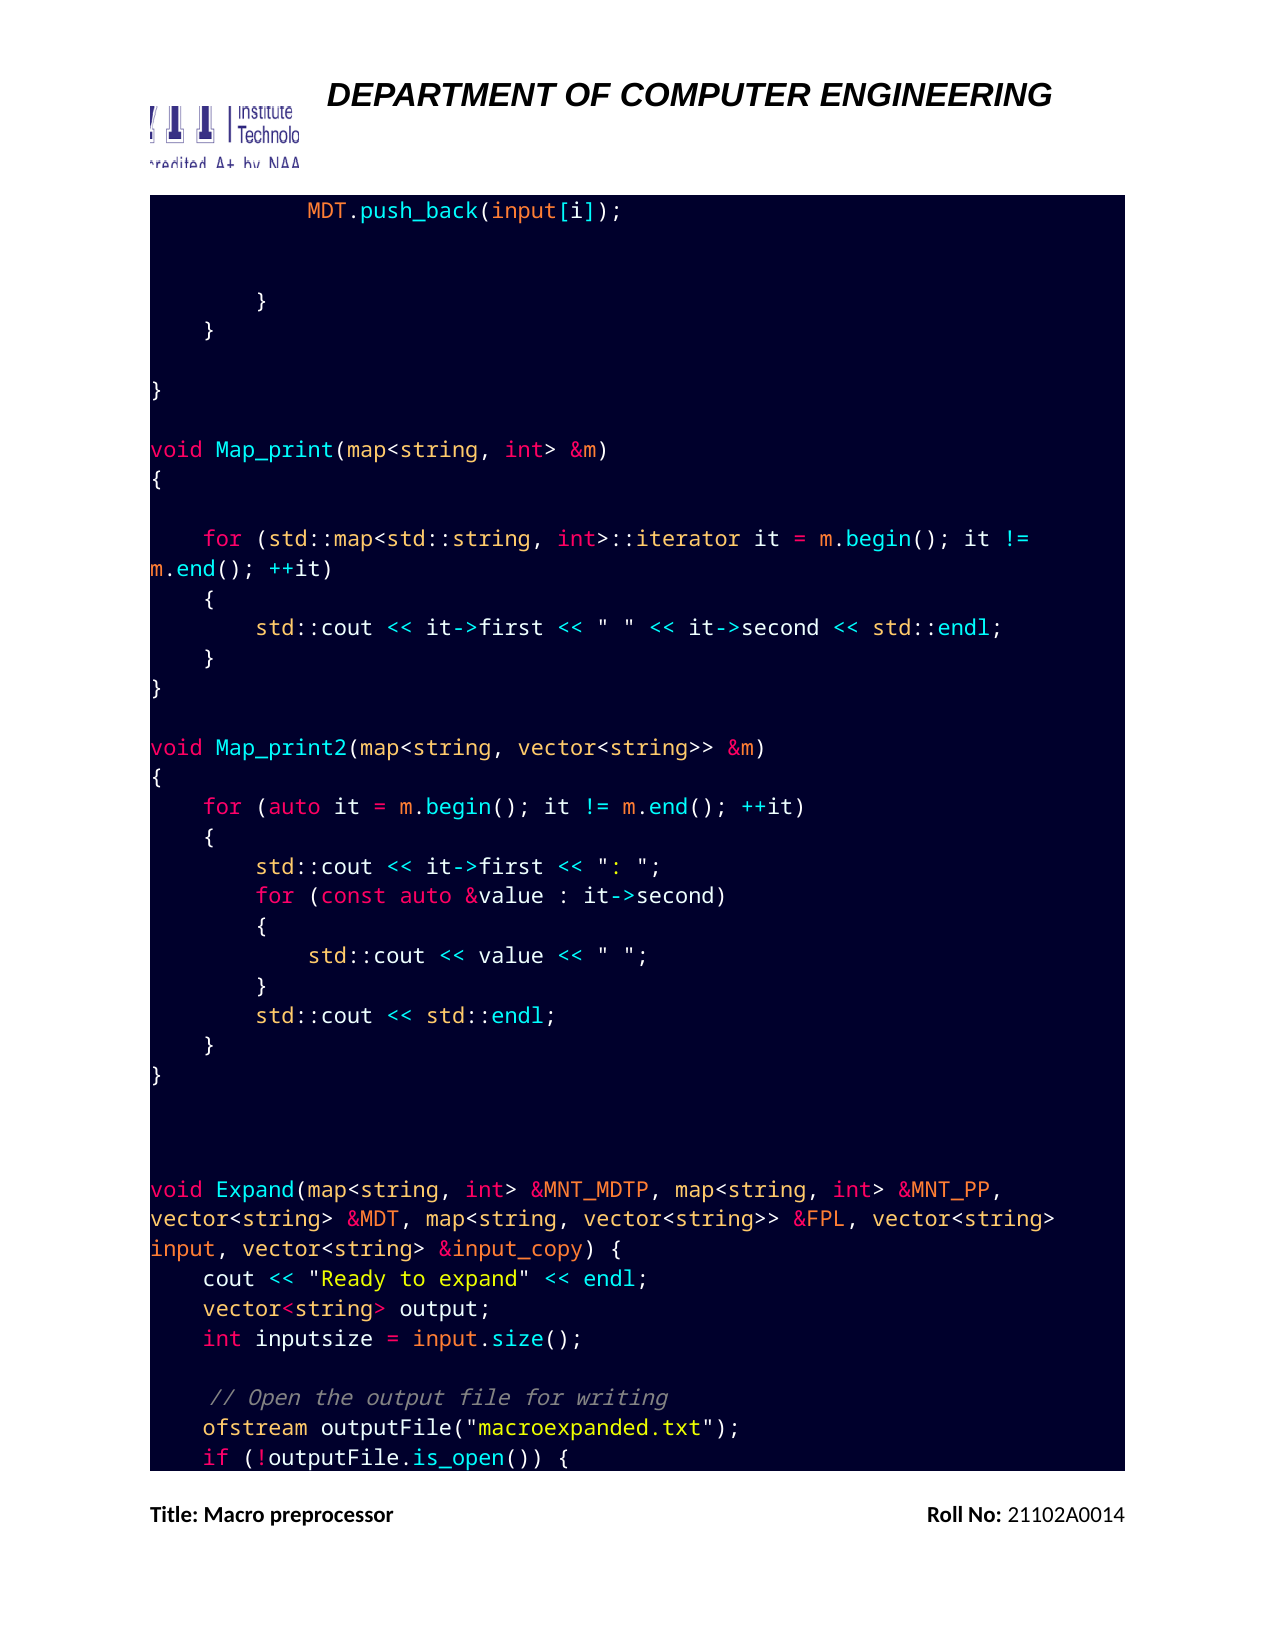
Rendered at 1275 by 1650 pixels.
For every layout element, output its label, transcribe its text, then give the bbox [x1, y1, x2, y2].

text } [150, 284, 1125, 314]
text int inputsize = input.size(); [150, 1322, 1125, 1352]
text std::cout << value << " "; [150, 940, 1125, 970]
text void Expand(map<string, int> &MNT_MDTP, map<string, int> &MNT_PP, vector<string> &MDT, map<string, vector<string>> &FPL, vector<string> input, vector<string> &input_copy) { [150, 1173, 1125, 1263]
text } [150, 1029, 1125, 1059]
text { [150, 761, 1125, 791]
text std::cout << it->first << " " << it->second << std::endl; [150, 612, 1125, 642]
text vector<string> output; [150, 1293, 1125, 1322]
text ofstream outputFile("macroexpanded.txt"); [150, 1412, 1125, 1442]
text for (const auto &value : it->second) [150, 880, 1125, 910]
text { [150, 463, 1125, 493]
text } [150, 970, 1125, 999]
text MDT.push_back(input[i]); [150, 195, 1125, 225]
text } [150, 314, 1125, 344]
text { [150, 910, 1125, 940]
text for (std::map<std::string, int>::iterator it = m.begin(); it != m.end(); ++it) [150, 523, 1125, 582]
text } [150, 642, 1125, 672]
text cout << "Ready to expand" << endl; [150, 1263, 1125, 1293]
text // Open the output file for writing [150, 1382, 1125, 1412]
text if (!outputFile.is_open()) { [150, 1442, 1125, 1471]
text { [150, 582, 1125, 612]
text } [150, 374, 1125, 404]
text std::cout << it->first << ": "; [150, 851, 1125, 880]
text } [150, 672, 1125, 702]
text { [150, 821, 1125, 851]
text std::cout << std::endl; [150, 999, 1125, 1029]
text void Map_print(map<string, int> &m) [150, 433, 1125, 463]
text void Map_print2(map<string, vector<string>> &m) [150, 731, 1125, 761]
text for (auto it = m.begin(); it != m.end(); ++it) [150, 791, 1125, 821]
text } [150, 1059, 1125, 1089]
